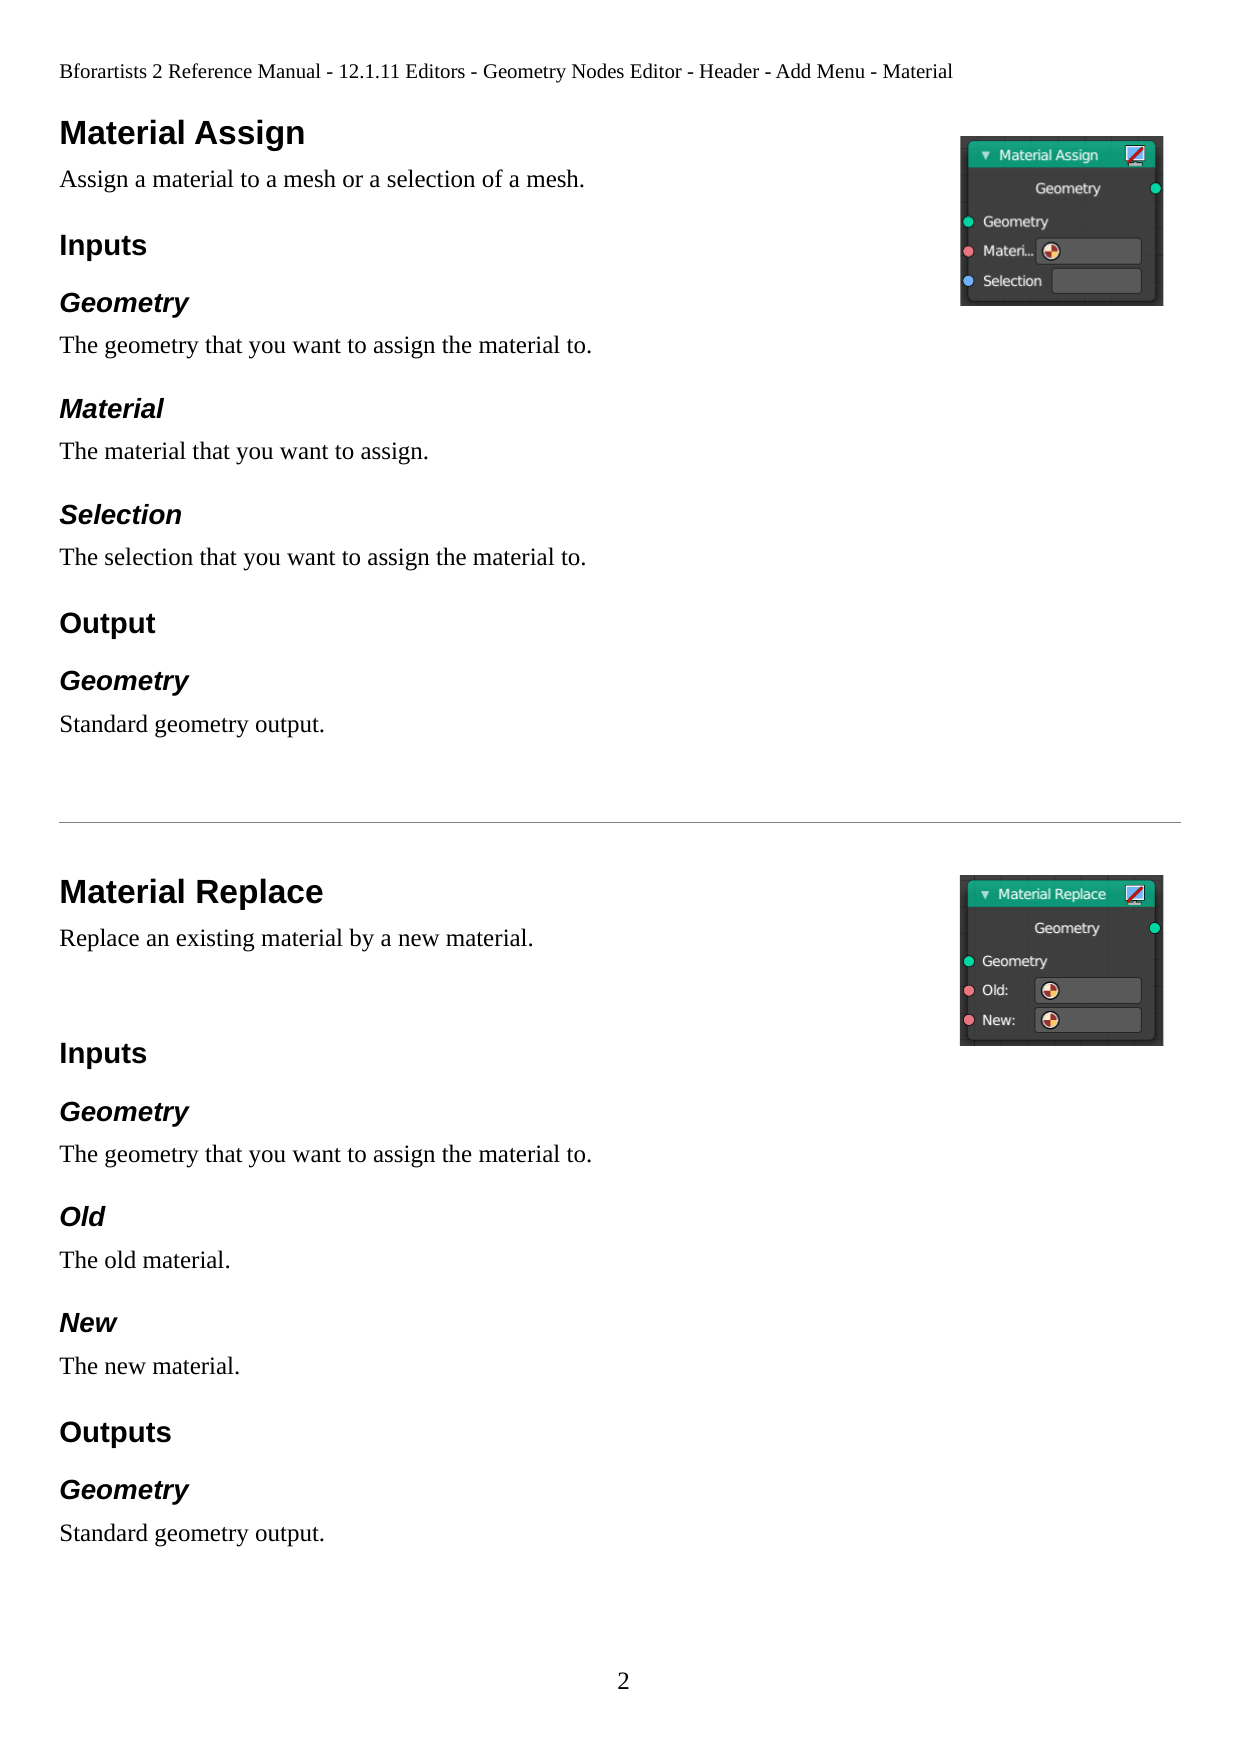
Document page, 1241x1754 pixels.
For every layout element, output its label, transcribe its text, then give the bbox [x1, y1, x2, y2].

subtitle New [59, 1307, 1181, 1339]
text The geometry that you want to assign the material to. [59, 1139, 1181, 1168]
subtitle [1164, 227, 1181, 261]
text Assign a material to a mesh or a selection of a mesh. [59, 164, 960, 192]
text The geometry that you want to assign the material to. [59, 331, 1181, 359]
picture [960, 136, 1164, 306]
subtitle Geometry [59, 286, 1181, 318]
text Standard geometry output. [59, 1518, 1181, 1547]
text The material that you want to assign. [59, 436, 1181, 465]
subtitle Material [59, 392, 1181, 424]
text Standard geometry output. [59, 709, 1181, 738]
subtitle Geometry [59, 1095, 1181, 1127]
subtitle Material Replace [59, 872, 1181, 911]
text The new material. [59, 1351, 1181, 1380]
text Replace an existing material by a new material. [59, 923, 959, 952]
subtitle Geometry [59, 665, 1181, 697]
subtitle Inputs [59, 227, 960, 261]
subtitle Inputs [59, 1036, 1181, 1070]
subtitle Outputs [59, 1415, 1181, 1448]
subtitle Selection [59, 498, 1181, 530]
subtitle Material Assign [59, 113, 1181, 151]
subtitle Geometry [59, 1473, 1181, 1505]
picture [959, 875, 1164, 1046]
subtitle Old [59, 1201, 1181, 1233]
text The selection that you want to assign the material to. [59, 542, 1181, 571]
text The old material. [59, 1245, 1181, 1274]
subtitle Output [59, 606, 1181, 640]
